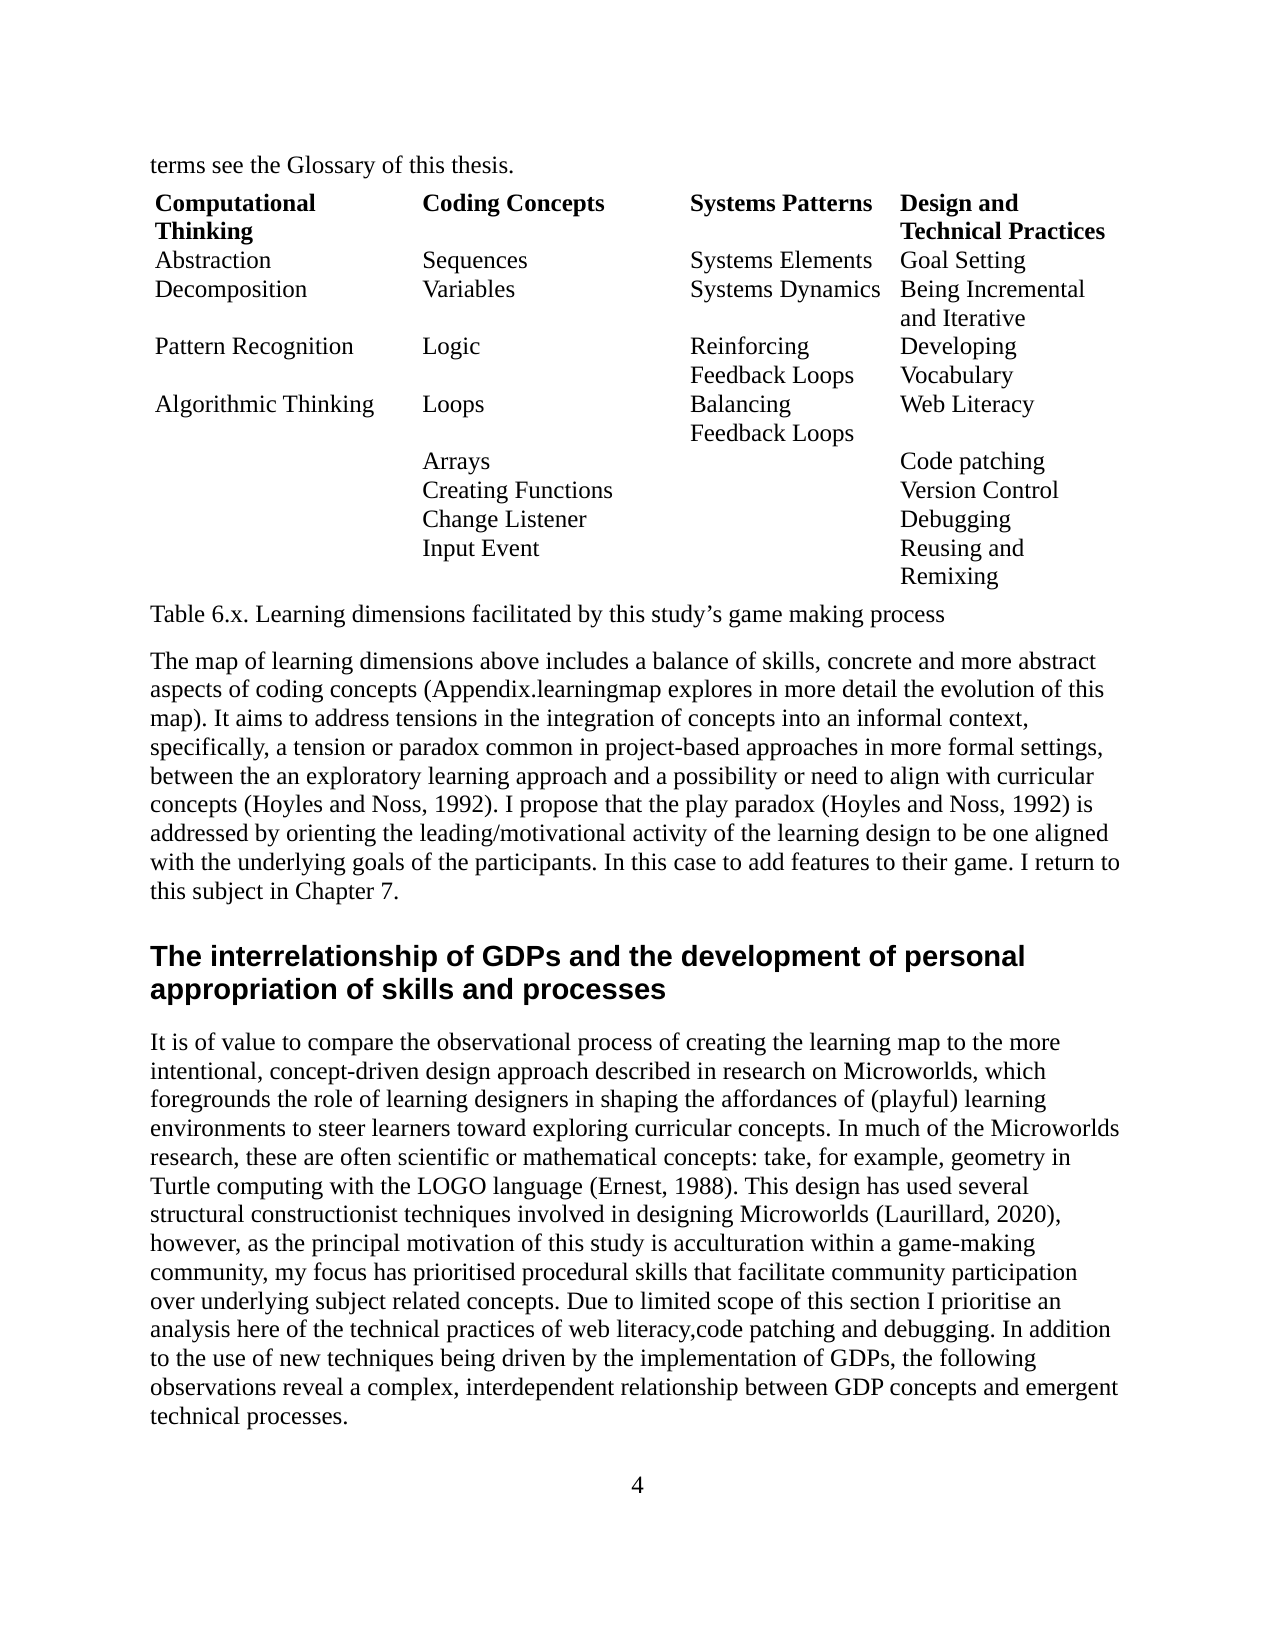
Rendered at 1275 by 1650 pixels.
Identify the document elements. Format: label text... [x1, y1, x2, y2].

table_header Systems Patterns [685, 188, 896, 245]
table_cell Goal Setting [896, 245, 1125, 274]
table_cell [150, 446, 418, 475]
table_cell [685, 533, 896, 590]
table_cell [685, 504, 896, 533]
table_cell [685, 446, 896, 475]
table_header Design and Technical Practices [896, 188, 1125, 245]
table_cell Code patching [896, 446, 1125, 475]
table_cell [150, 475, 418, 504]
text The map of learning dimensions above includes a balance of skills, concrete and more abstract aspects of coding concepts (Appendix.learningmap explores in more detail the evolution of this map). It aims to address tensions in the integration of concepts into an informal context, specifically, a tension or paradox common in project-based approaches in more formal settings, between the an exploratory learning approach and a possibility or need to align with curricular concepts (Hoyles and Noss, 1992). I propose that the play paradox (Hoyles and Noss, 1992) is addressed by orienting the leading/motivational activity of the learning design to be one aligned with the underlying goals of the participants. In this case to add features to their game. I return to this subject in Chapter 7. [150, 646, 1125, 904]
table_cell Abstraction [150, 245, 418, 274]
table_cell Logic [418, 331, 685, 389]
table_cell Variables [418, 274, 685, 331]
table_cell Decomposition [150, 274, 418, 331]
table_cell Input Event [418, 533, 685, 590]
table_cell Change Listener [418, 504, 685, 533]
table_cell Loops [418, 389, 685, 446]
table_cell Systems Elements [685, 245, 896, 274]
table_cell Developing Vocabulary [896, 331, 1125, 389]
table_cell Reusing and Remixing [896, 533, 1125, 590]
text terms see the Glossary of this thesis. [150, 150, 1125, 179]
table_cell Arrays [418, 446, 685, 475]
table_cell Systems Dynamics [685, 274, 896, 331]
table_cell Sequences [418, 245, 685, 274]
subtitle The interrelationship of GDPs and the development of personal appropriation of skills and processes [150, 938, 1125, 1006]
table_header Computational Thinking [150, 188, 418, 245]
table_cell Being Incremental and Iterative [896, 274, 1125, 331]
table_cell Web Literacy [896, 389, 1125, 446]
table_cell [150, 533, 418, 590]
table_cell [685, 475, 896, 504]
text It is of value to compare the observational process of creating the learning map to the more intentional, concept-driven design approach described in research on Microworlds, which foregrounds the role of learning designers in shaping the affordances of (playful) learning environments to steer learners toward exploring curricular concepts. In much of the Microworlds research, these are often scientific or mathematical concepts: take, for example, geometry in Turtle computing with the LOGO language (Ernest, 1988). This design has used several structural constructionist techniques involved in designing Microworlds (Laurillard, 2020), however, as the principal motivation of this study is acculturation within a game-making community, my focus has prioritised procedural skills that facilitate community participation over underlying subject related concepts. Due to limited scope of this section I prioritise an analysis here of the technical practices of web literacy,code patching and debugging. In addition to the use of new techniques being driven by the implementation of GDPs, the following observations reveal a complex, interdependent relationship between GDP concepts and emergent technical processes. [150, 1027, 1125, 1429]
table_cell Reinforcing Feedback Loops [685, 331, 896, 389]
table_cell [150, 504, 418, 533]
text Table 6.x. Learning dimensions facilitated by this study’s game making process [150, 599, 1125, 628]
table_cell Version Control [896, 475, 1125, 504]
table_cell Balancing Feedback Loops [685, 389, 896, 446]
table_cell Debugging [896, 504, 1125, 533]
table_cell Pattern Recognition [150, 331, 418, 389]
table_cell Algorithmic Thinking [150, 389, 418, 446]
table_cell Creating Functions [418, 475, 685, 504]
table_header Coding Concepts [418, 188, 685, 245]
